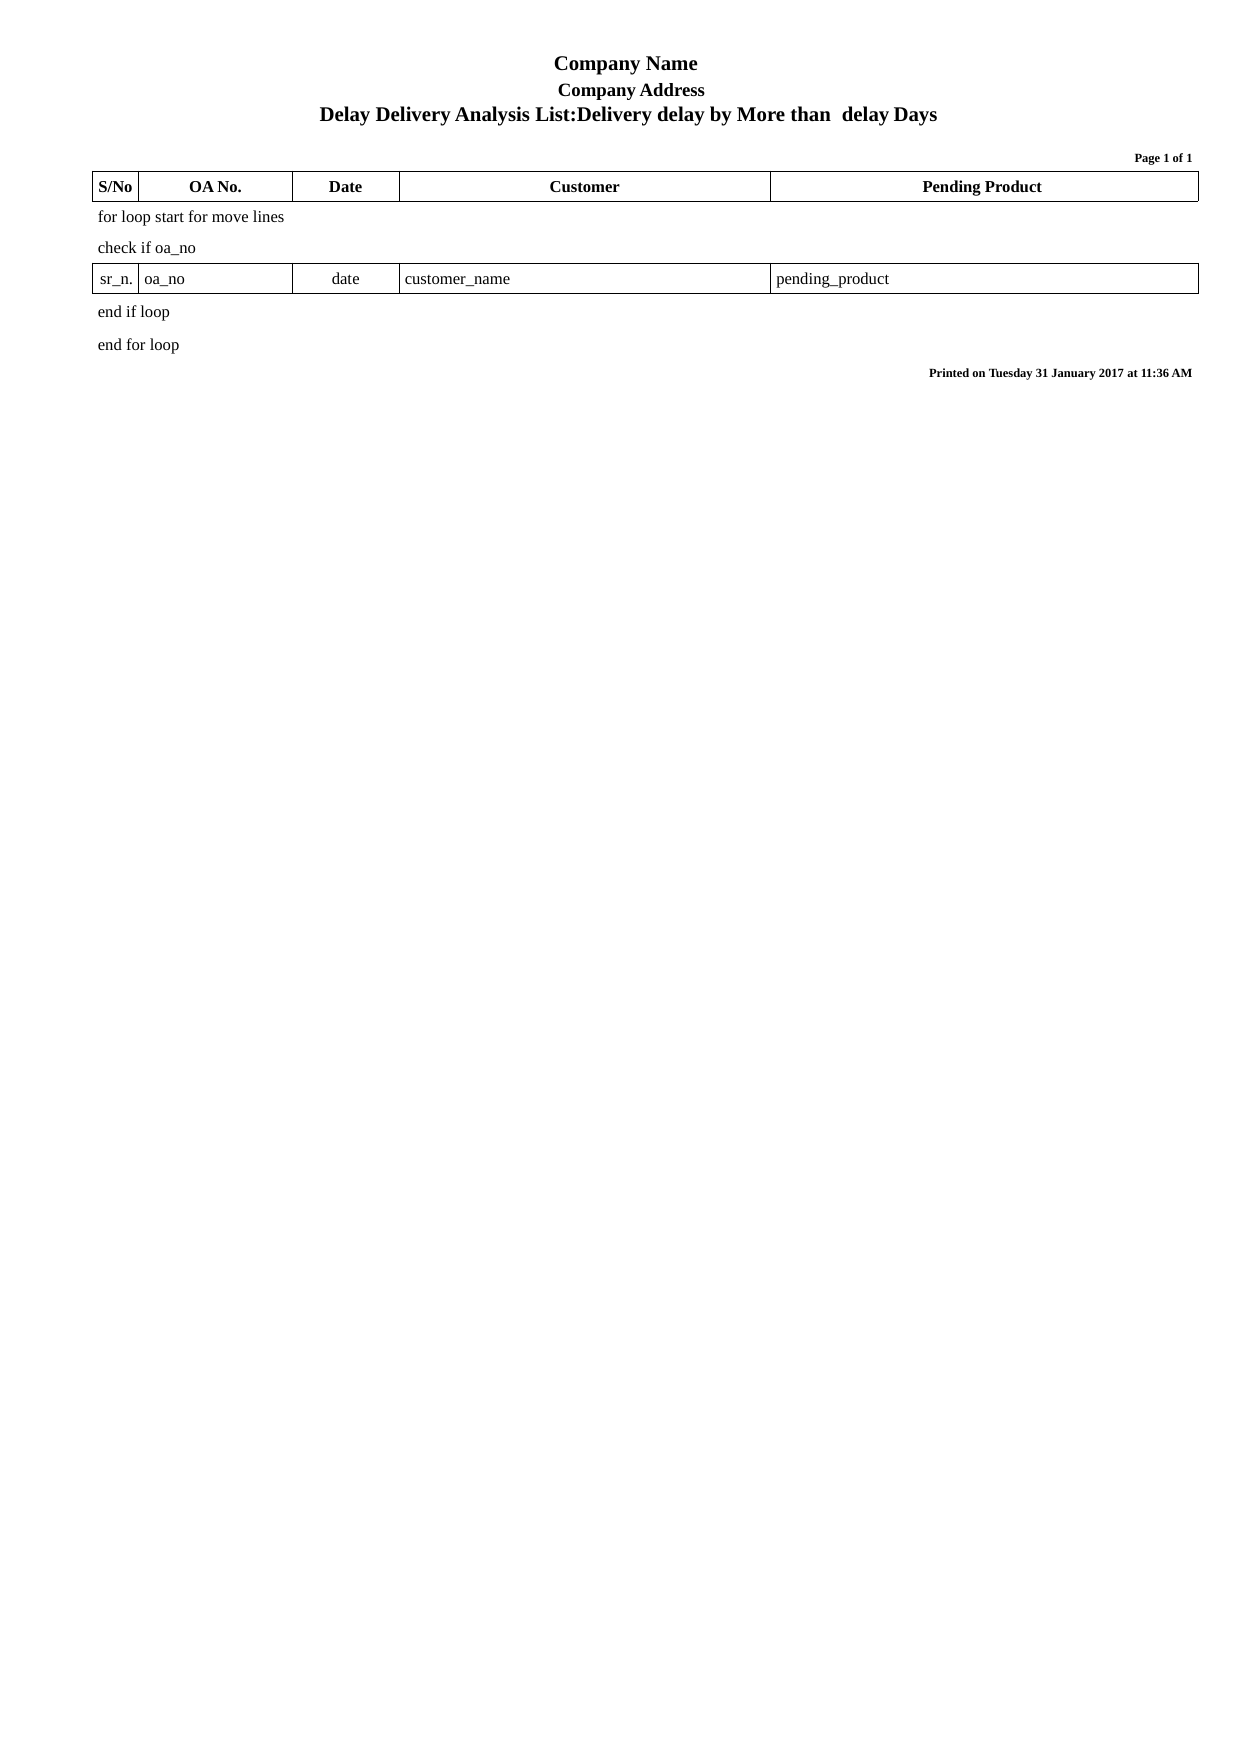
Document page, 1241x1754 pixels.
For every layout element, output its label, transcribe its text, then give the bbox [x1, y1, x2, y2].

table_cell end for loop [92, 329, 1198, 360]
table_cell Customer [400, 172, 770, 201]
table_cell customer_name [400, 264, 770, 293]
table_cell oa_no [139, 264, 292, 293]
table_cell pending_product [771, 264, 1198, 293]
table_cell [292, 294, 399, 329]
table_cell Date [293, 172, 399, 201]
table_cell Pending Product [771, 172, 1198, 201]
table_header Page 1 of 1 [92, 145, 1198, 171]
table_cell [770, 294, 1198, 329]
text Delay Delivery Analysis List:Delivery delay by More than delay Days [75, 101, 1181, 126]
table_cell S/No [93, 172, 138, 201]
text Company Name [75, 51, 1181, 75]
table_cell OA No. [139, 172, 292, 201]
table_cell check if oa_no [92, 232, 1198, 263]
table_cell date [293, 264, 399, 293]
table_cell end if loop [92, 294, 292, 329]
table_cell sr_n. [93, 264, 138, 293]
text Company Address [75, 75, 1181, 101]
table_cell [399, 294, 770, 329]
table_cell for loop start for move lines [92, 202, 1198, 232]
table_cell Printed on Tuesday 31 January 2017 at 11:36 AM [92, 360, 1198, 386]
